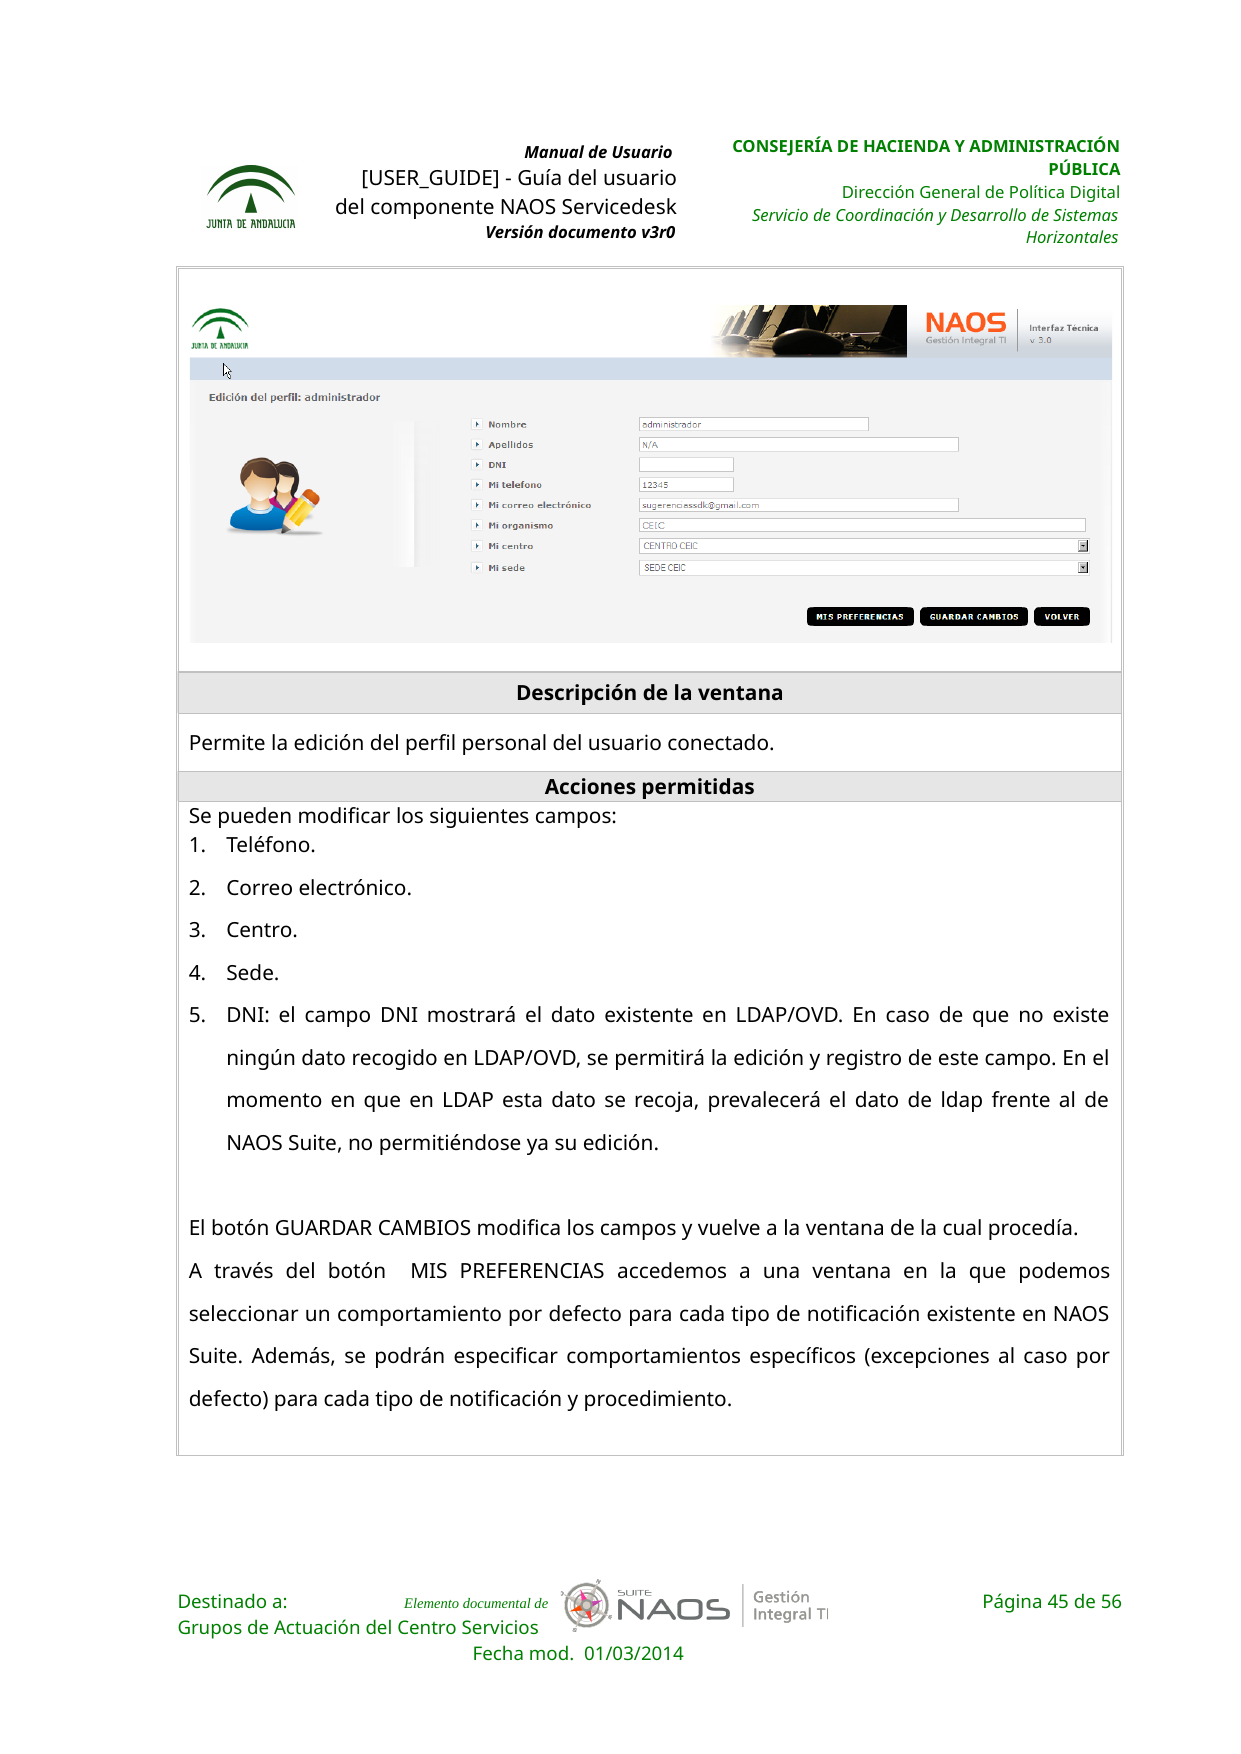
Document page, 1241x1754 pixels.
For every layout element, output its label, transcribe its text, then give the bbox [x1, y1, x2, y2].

picture [189, 305, 1113, 643]
picture [560, 1579, 829, 1632]
table_header [179, 269, 1121, 671]
table_cell Acciones permitidas [179, 772, 1121, 801]
picture [201, 165, 298, 232]
table_cell Permite la edición del perfil personal del usuario conectado. [179, 714, 1121, 771]
table_cell Descripción de la ventana [179, 673, 1121, 713]
table_cell Se pueden modificar los siguientes campos: Teléfono. Correo electrónico. Centro. Sede. DNI: el campo DNI mostrará el dato existente en LDAP/OVD. En caso de que no existe ningún dato recogido en LDAP/OVD, se permitirá la edición y registro de este campo. En el momento en que en LDAP esta dato se recoja, prevalecerá el dato de ldap frente al de NAOS Suite, no permitiéndose ya su edición. El botón GUARDAR CAMBIOS modifica los campos y vuelve a la ventana de la cual procedía. A través del botón MIS PREFERENCIAS accedemos a una ventana en la que podemos seleccionar un comportamiento por defecto para cada tipo de notificación existente en NAOS Suite. Además, se podrán especificar comportamientos específicos (excepciones al caso por defecto) para cada tipo de notificación y procedimiento. [179, 802, 1121, 1455]
